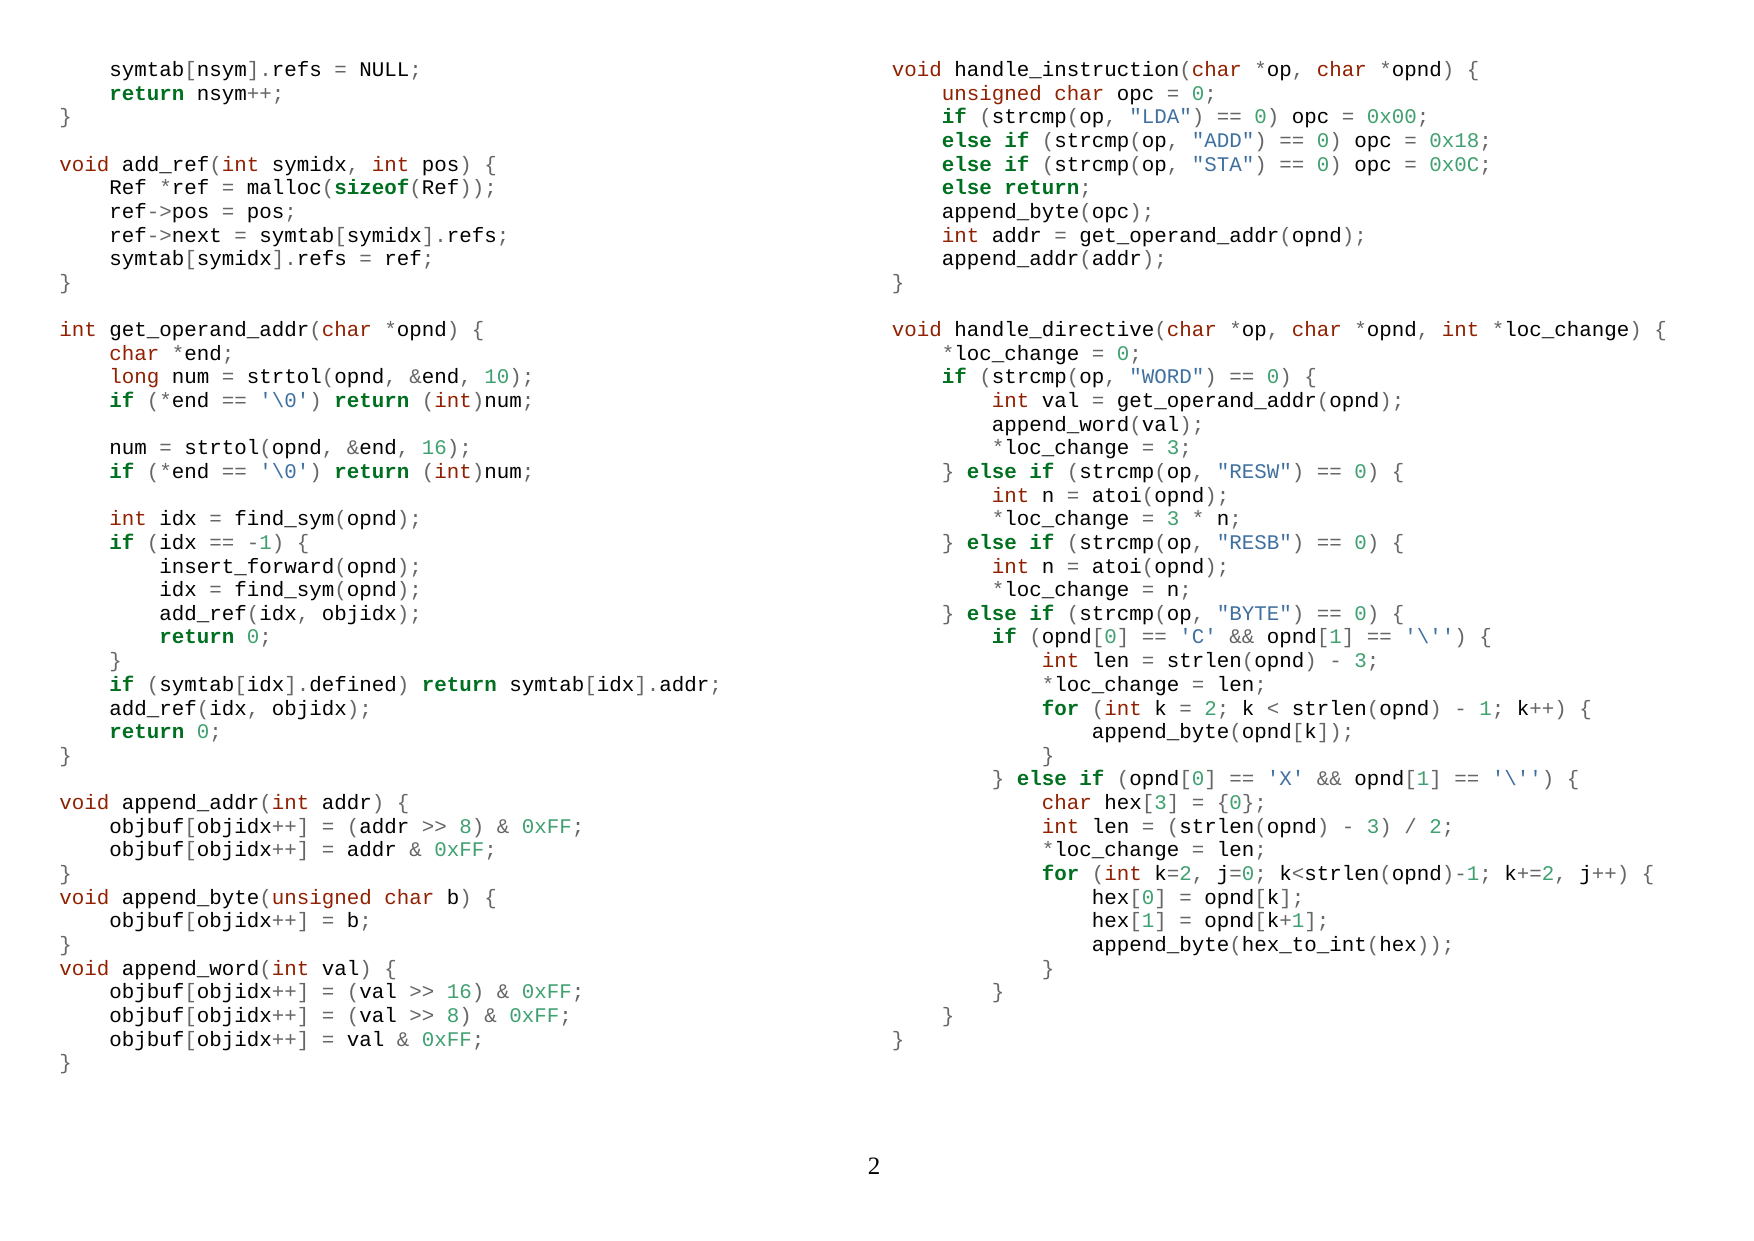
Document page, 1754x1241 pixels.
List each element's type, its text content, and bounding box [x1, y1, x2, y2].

text void append_addr(int addr) { [59, 792, 862, 816]
text } else if (strcmp(op, "RESB") == 0) { [892, 532, 1695, 556]
text hex[1] = opnd[k+1]; [892, 910, 1695, 934]
text if (strcmp(op, "WORD") == 0) { [892, 366, 1695, 390]
text objbuf[objidx++] = val & 0xFF; [59, 1028, 862, 1052]
text return nsym++; [59, 83, 862, 106]
text if (idx == -1) { [59, 532, 862, 556]
text int n = atoi(opnd); [892, 556, 1695, 579]
text } else if (strcmp(op, "RESW") == 0) { [892, 461, 1695, 485]
text if (*end == '\0') return (int)num; [59, 390, 862, 414]
text } [892, 745, 1695, 768]
text append_word(val); [892, 414, 1695, 437]
text } [892, 272, 1695, 296]
text void handle_instruction(char *op, char *opnd) { [892, 59, 1695, 83]
text int get_operand_addr(char *opnd) { [59, 319, 862, 343]
text int idx = find_sym(opnd); [59, 508, 862, 532]
text int val = get_operand_addr(opnd); [892, 390, 1695, 414]
text *loc_change = 3 * n; [892, 508, 1695, 532]
text return 0; [59, 627, 862, 650]
text } [59, 934, 862, 958]
text append_byte(opnd[k]); [892, 721, 1695, 745]
text int len = (strlen(opnd) - 3) / 2; [892, 816, 1695, 839]
text symtab[symidx].refs = ref; [59, 248, 862, 272]
text add_ref(idx, objidx); [59, 697, 862, 721]
text for (int k=2, j=0; k<strlen(opnd)-1; k+=2, j++) { [892, 863, 1695, 887]
text } [892, 981, 1695, 1005]
text } [59, 272, 862, 296]
text *loc_change = len; [892, 674, 1695, 697]
text long num = strtol(opnd, &end, 10); [59, 366, 862, 390]
text } [59, 1052, 862, 1076]
text int n = atoi(opnd); [892, 485, 1695, 508]
text objbuf[objidx++] = b; [59, 910, 862, 934]
text objbuf[objidx++] = (val >> 8) & 0xFF; [59, 1005, 862, 1028]
text void add_ref(int symidx, int pos) { [59, 154, 862, 177]
text } [892, 1005, 1695, 1028]
text } else if (opnd[0] == 'X' && opnd[1] == '\'') { [892, 768, 1695, 792]
text } [892, 1028, 1695, 1052]
text Ref *ref = malloc(sizeof(Ref)); [59, 177, 862, 201]
text if (symtab[idx].defined) return symtab[idx].addr; [59, 674, 862, 697]
text ref->pos = pos; [59, 201, 862, 224]
text char *end; [59, 343, 862, 366]
text if (strcmp(op, "LDA") == 0) opc = 0x00; [892, 106, 1695, 130]
text } else if (strcmp(op, "BYTE") == 0) { [892, 603, 1695, 627]
text char hex[3] = {0}; [892, 792, 1695, 816]
text int addr = get_operand_addr(opnd); [892, 224, 1695, 248]
text add_ref(idx, objidx); [59, 603, 862, 627]
text int len = strlen(opnd) - 3; [892, 650, 1695, 674]
text } [892, 958, 1695, 981]
text } [59, 863, 862, 887]
text void append_byte(unsigned char b) { [59, 887, 862, 910]
text append_addr(addr); [892, 248, 1695, 272]
text } [59, 650, 862, 674]
text else return; [892, 177, 1695, 201]
text } [59, 745, 862, 768]
text insert_forward(opnd); [59, 556, 862, 579]
text unsigned char opc = 0; [892, 83, 1695, 106]
text idx = find_sym(opnd); [59, 579, 862, 603]
text } [59, 106, 862, 130]
text append_byte(hex_to_int(hex)); [892, 934, 1695, 958]
text void handle_directive(char *op, char *opnd, int *loc_change) { [892, 319, 1695, 343]
text objbuf[objidx++] = addr & 0xFF; [59, 839, 862, 863]
text if (opnd[0] == 'C' && opnd[1] == '\'') { [892, 627, 1695, 650]
text *loc_change = len; [892, 839, 1695, 863]
text ref->next = symtab[symidx].refs; [59, 224, 862, 248]
text hex[0] = opnd[k]; [892, 887, 1695, 910]
text void append_word(int val) { [59, 958, 862, 981]
text *loc_change = 0; [892, 343, 1695, 366]
text for (int k = 2; k < strlen(opnd) - 1; k++) { [892, 697, 1695, 721]
text *loc_change = 3; [892, 437, 1695, 461]
text symtab[nsym].refs = NULL; [59, 59, 862, 83]
text objbuf[objidx++] = (val >> 16) & 0xFF; [59, 981, 862, 1005]
text objbuf[objidx++] = (addr >> 8) & 0xFF; [59, 816, 862, 839]
text if (*end == '\0') return (int)num; [59, 461, 862, 485]
text else if (strcmp(op, "STA") == 0) opc = 0x0C; [892, 154, 1695, 177]
text return 0; [59, 721, 862, 745]
text num = strtol(opnd, &end, 16); [59, 437, 862, 461]
text append_byte(opc); [892, 201, 1695, 224]
text *loc_change = n; [892, 579, 1695, 603]
text else if (strcmp(op, "ADD") == 0) opc = 0x18; [892, 130, 1695, 154]
